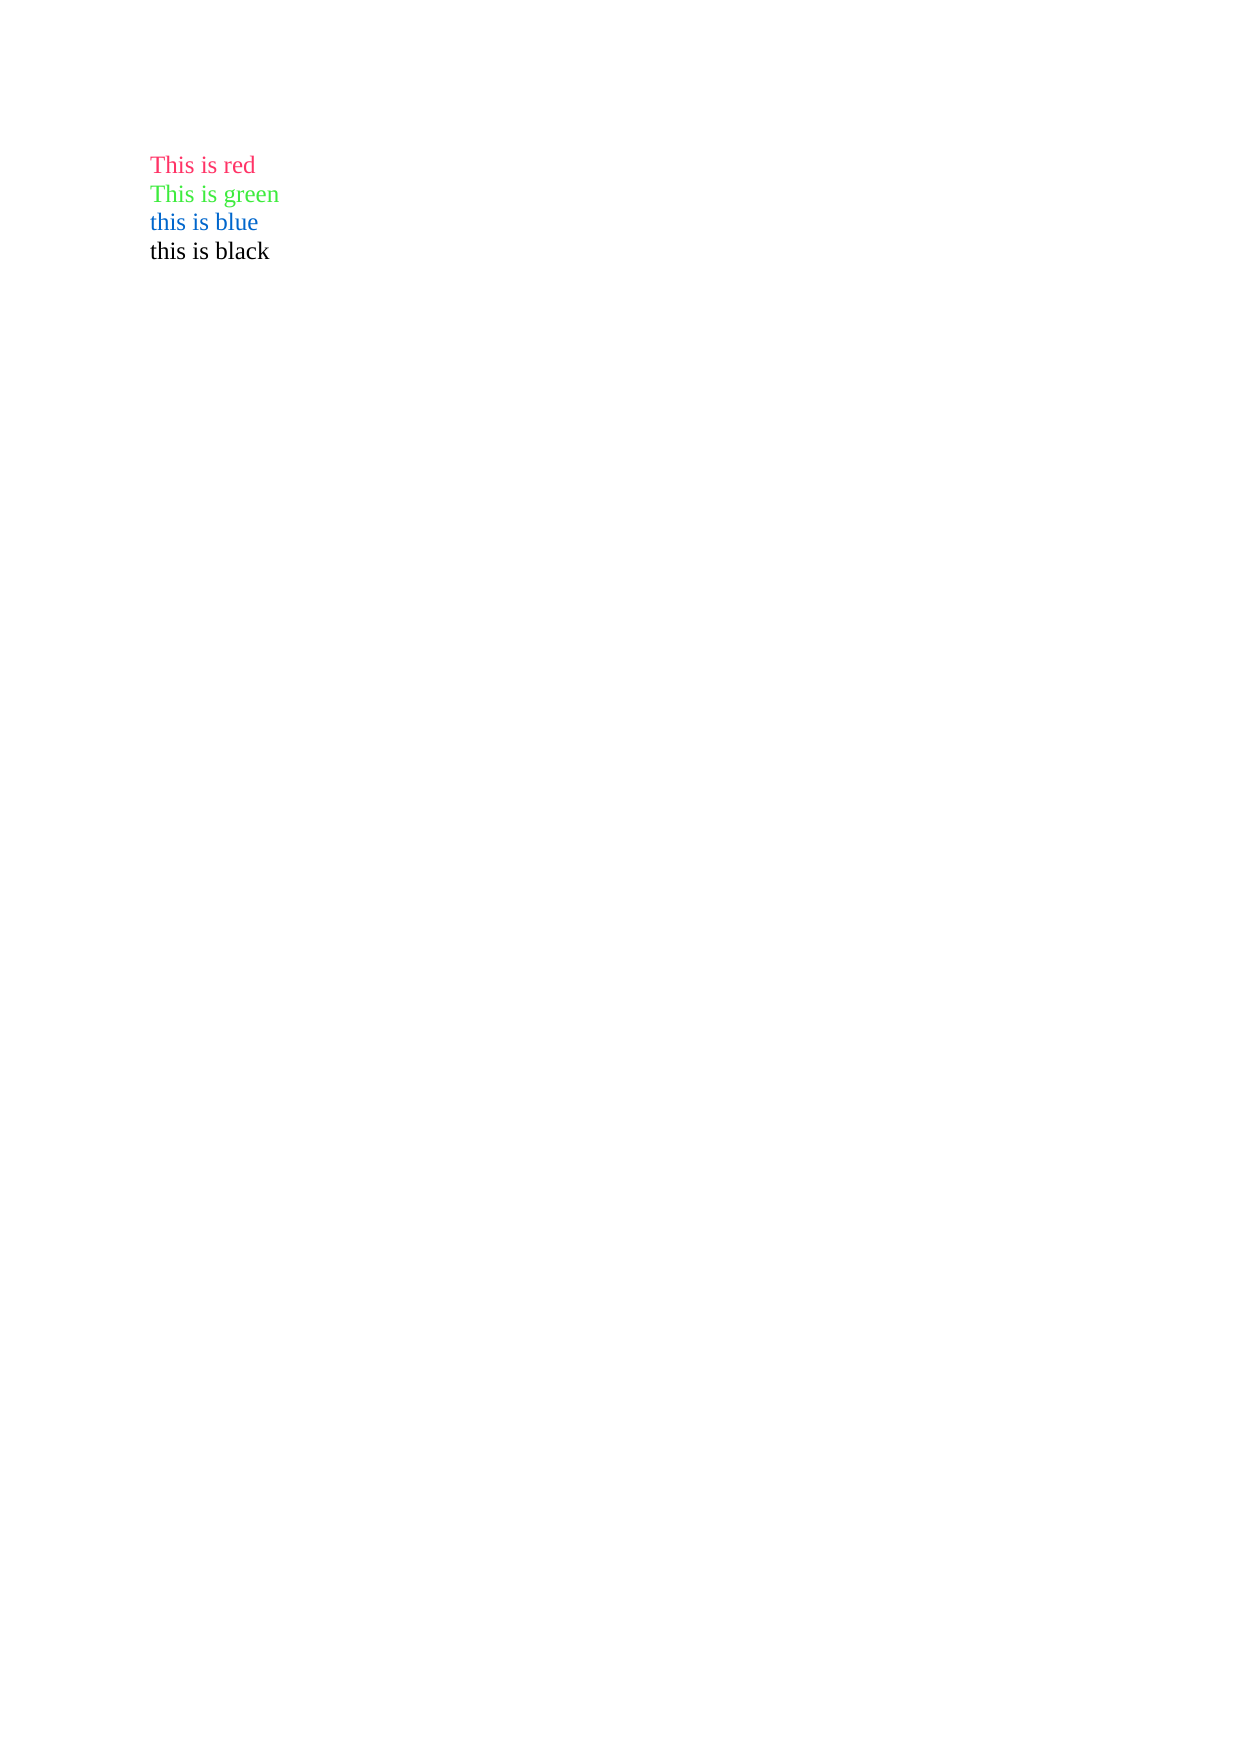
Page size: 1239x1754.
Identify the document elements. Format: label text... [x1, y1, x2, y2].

text This is red [150, 150, 1089, 179]
text this is blue [150, 207, 1089, 236]
text This is green [150, 179, 1089, 207]
text this is black [150, 236, 1089, 265]
